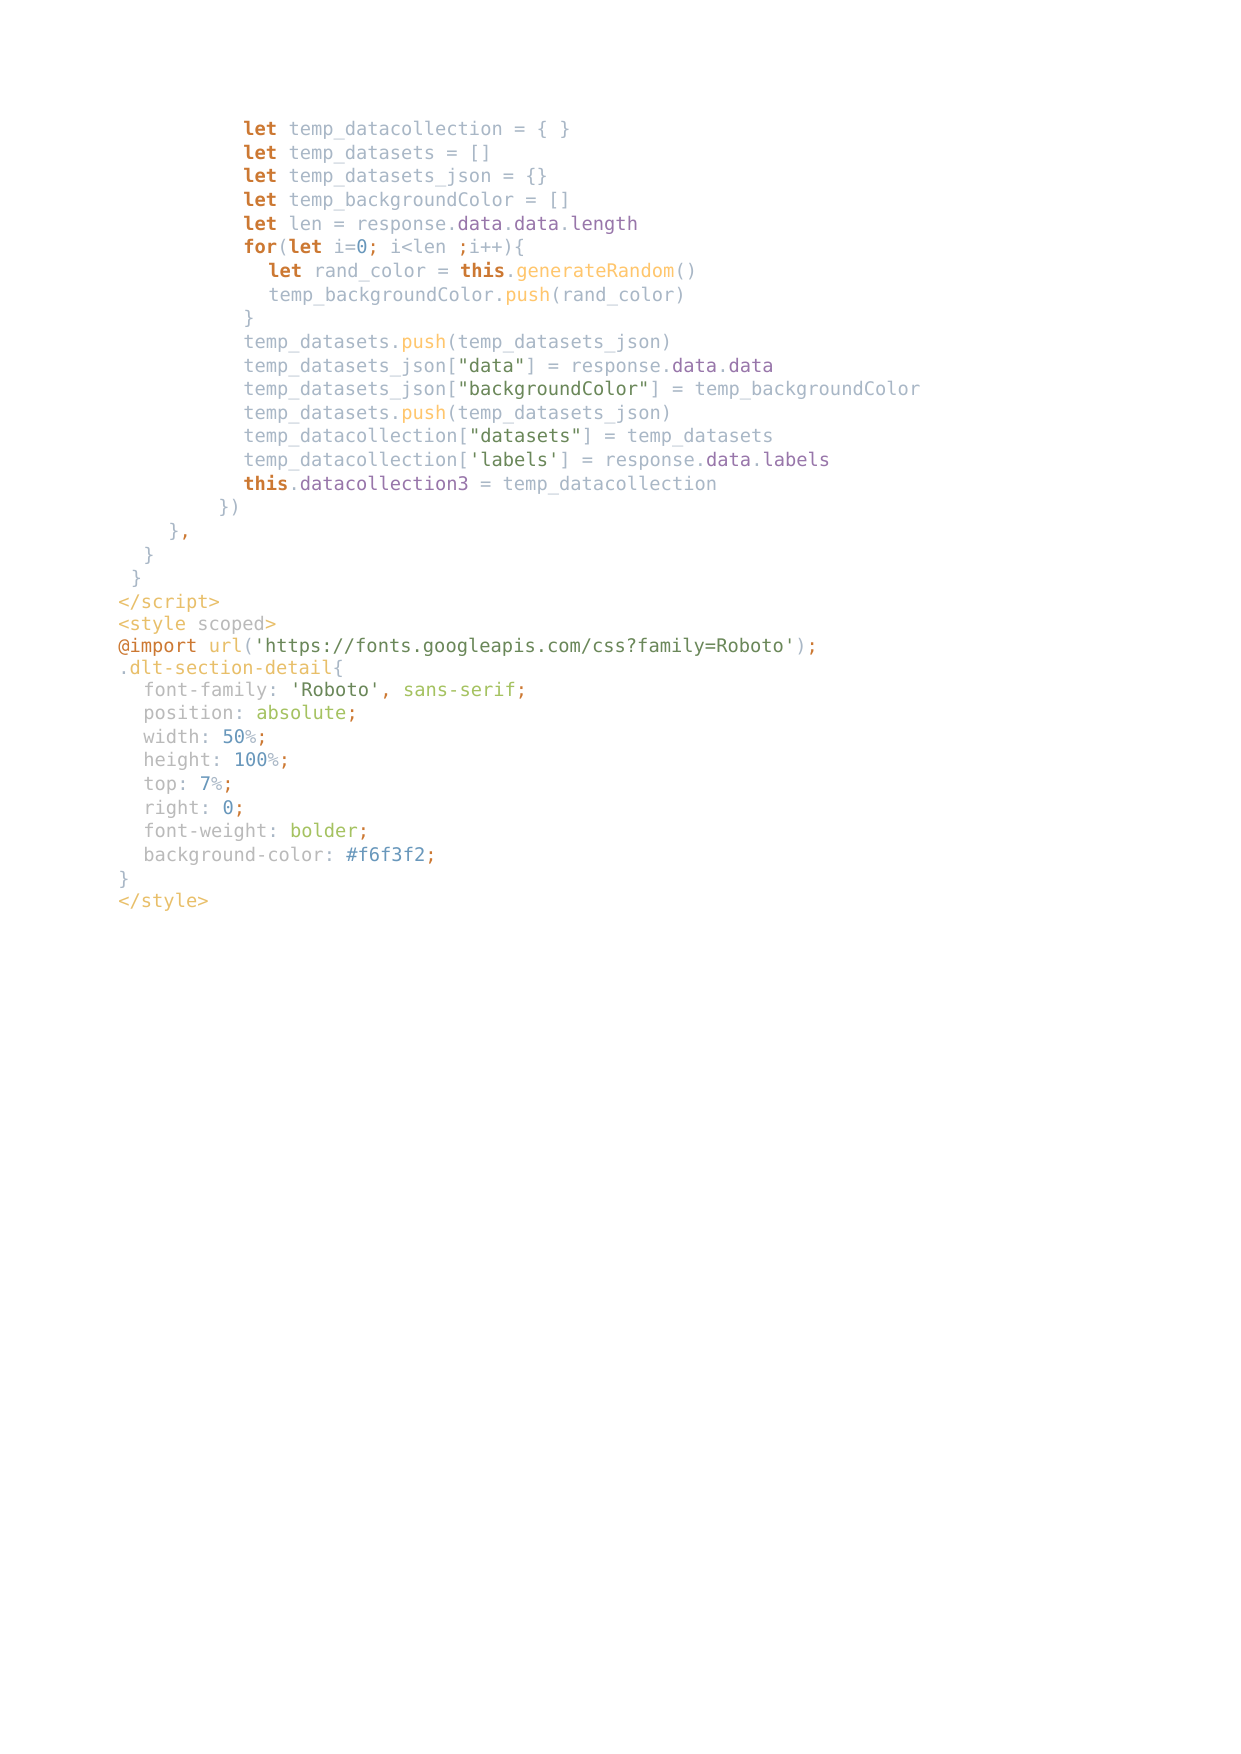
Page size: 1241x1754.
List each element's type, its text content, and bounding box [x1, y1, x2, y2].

text let temp_datacollection = { } [118, 118, 1122, 142]
text } [118, 544, 1122, 567]
text height: 100%; [118, 749, 1122, 773]
text top: 7%; [118, 773, 1122, 797]
text let len = response.data.data.length [118, 213, 1122, 236]
text let rand_color = this.generateRandom() [118, 260, 1122, 284]
text temp_backgroundColor.push(rand_color) [118, 284, 1122, 307]
text </style> [118, 889, 1122, 911]
text font-weight: bolder; [118, 820, 1122, 844]
text temp_datasets.push(temp_datasets_json) [118, 402, 1122, 426]
text this.datacollection3 = temp_datacollection [118, 473, 1122, 496]
text temp_datasets_json["backgroundColor"] = temp_backgroundColor [118, 378, 1122, 402]
text temp_datasets_json["data"] = response.data.data [118, 354, 1122, 378]
text } [118, 307, 1122, 331]
text background-color: #f6f3f2; [118, 844, 1122, 868]
text for(let i=0; i<len ;i++){ [118, 236, 1122, 260]
text temp_datacollection["datasets"] = temp_datasets [118, 426, 1122, 449]
text </script> [118, 591, 1122, 613]
text let temp_datasets = [] [118, 142, 1122, 165]
text let temp_datasets_json = {} [118, 165, 1122, 189]
text } [118, 868, 1122, 889]
text }) [118, 496, 1122, 520]
text right: 0; [118, 797, 1122, 820]
text width: 50%; [118, 726, 1122, 749]
text @import url('https://fonts.googleapis.com/css?family=Roboto'); [118, 635, 1122, 657]
text .dlt-section-detail{ [118, 657, 1122, 678]
text font-family: 'Roboto', sans-serif; [118, 678, 1122, 702]
text }, [118, 520, 1122, 544]
text <style scoped> [118, 613, 1122, 635]
text position: absolute; [118, 702, 1122, 726]
text } [118, 567, 1122, 591]
text temp_datasets.push(temp_datasets_json) [118, 331, 1122, 354]
text let temp_backgroundColor = [] [118, 189, 1122, 213]
text temp_datacollection['labels'] = response.data.labels [118, 449, 1122, 473]
